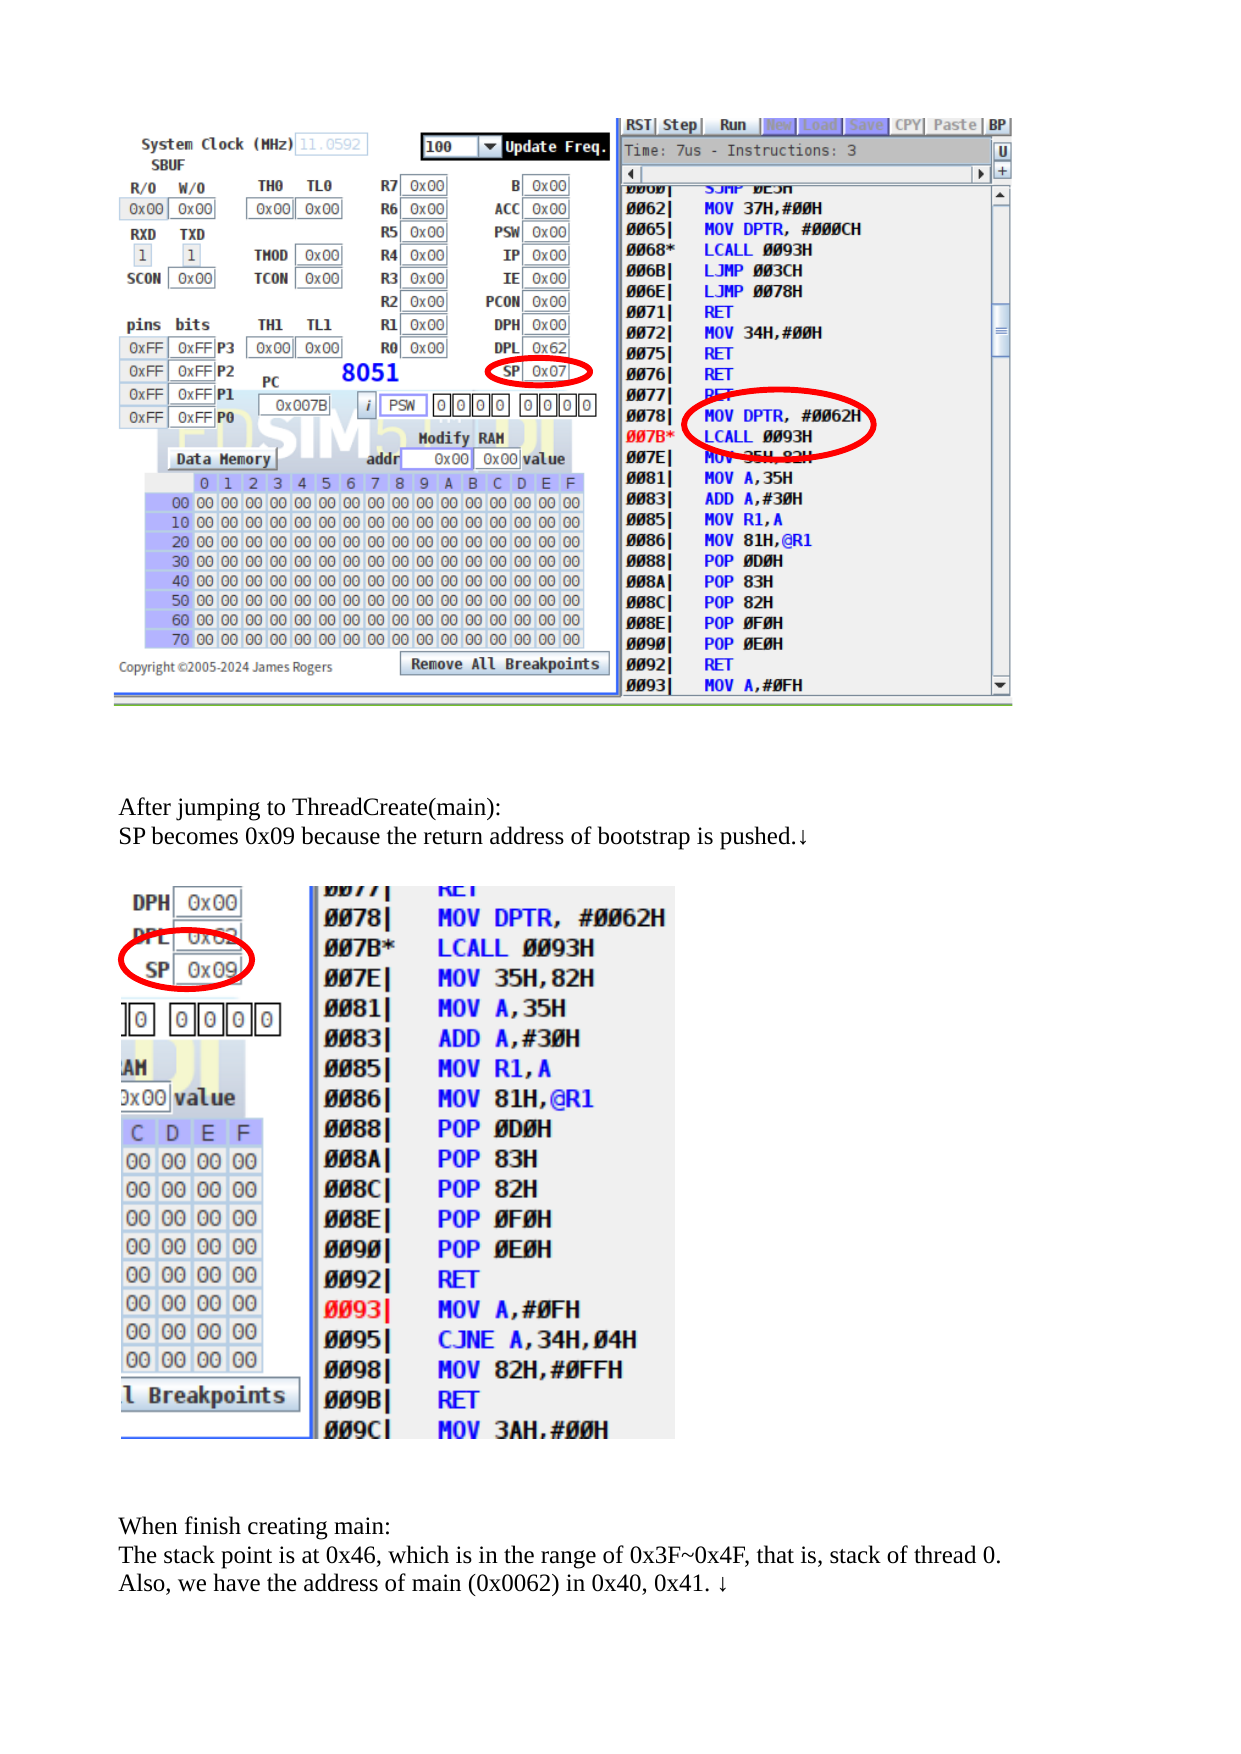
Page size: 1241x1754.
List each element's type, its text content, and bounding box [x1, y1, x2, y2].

picture [121, 886, 675, 1439]
text The stack point is at 0x46, which is in the range of 0x3F~0x4F, that is, stack of thread 0. [118, 1540, 1122, 1568]
picture [125, 934, 248, 986]
text SP becomes 0x09 because the return address of bootstrap is pushed.↓ [118, 821, 1122, 850]
text Also, we have the address of main (0x0062) in 0x40, 0x41. ↓ [118, 1568, 1122, 1597]
text After jumping to ThreadCreate(main): [118, 792, 1122, 821]
picture [113, 118, 1013, 706]
text When finish creating main: [118, 1511, 1122, 1540]
